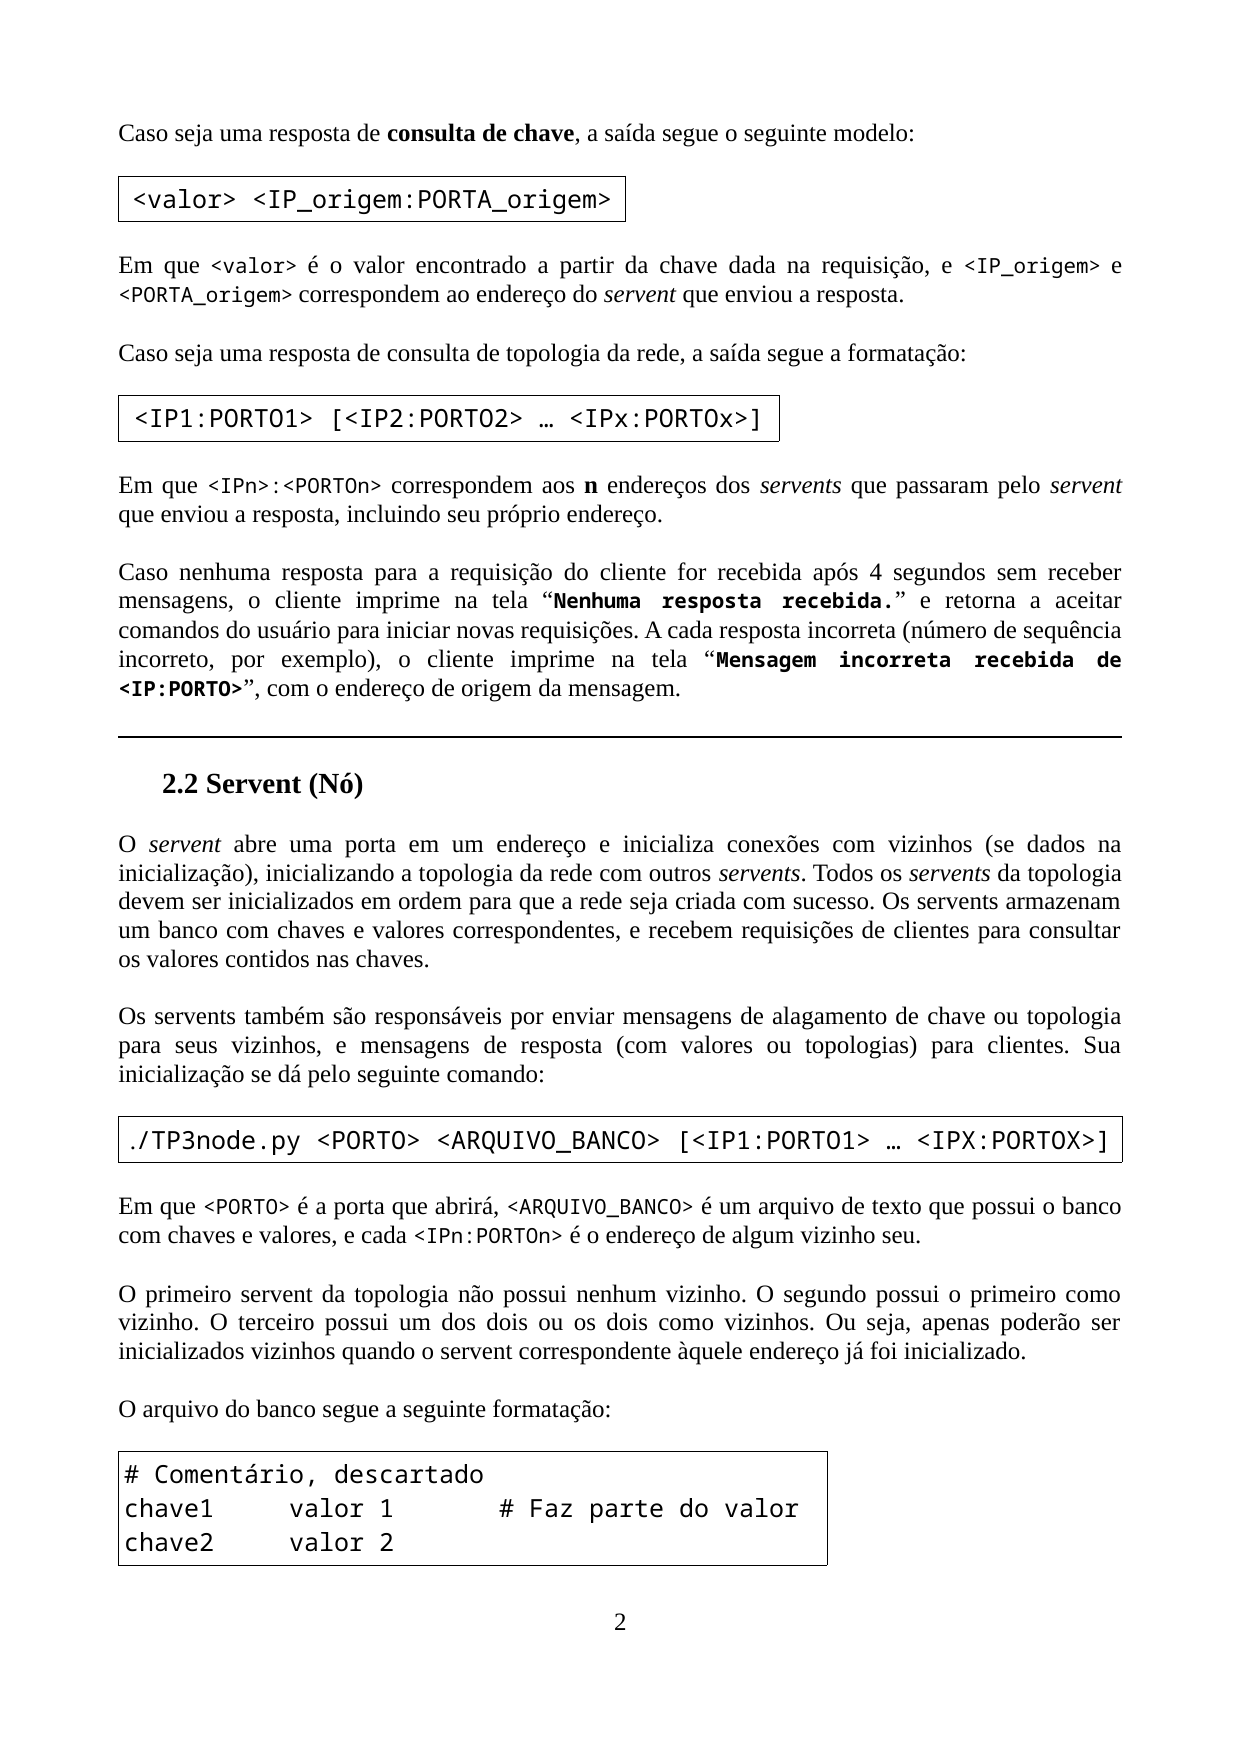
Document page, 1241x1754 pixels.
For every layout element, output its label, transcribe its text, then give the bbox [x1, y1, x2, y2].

text Caso nenhuma resposta para a requisição do cliente for recebida após 4 segundos sem receber mensagens, o cliente imprime na tela “Nenhuma resposta recebida.” e retorna a aceitar comandos do usuário para iniciar novas requisições. A cada resposta incorreta (número de sequência incorreto, por exemplo), o cliente imprime na tela “Mensagem incorreta recebida de <IP:PORTO>”, com o endereço de origem da mensagem. [118, 557, 1122, 703]
text Os servents também são responsáveis por enviar mensagens de alagamento de chave ou topologia para seus vizinhos, e mensagens de resposta (com valores ou topologias) para clientes. Sua inicialização se dá pelo seguinte comando: [118, 1001, 1122, 1088]
text O primeiro servent da topologia não possui nenhum vizinho. O segundo possui o primeiro como vizinho. O terceiro possui um dos dois ou os dois como vizinhos. Ou seja, apenas poderão ser inicializados vizinhos quando o servent correspondente àquele endereço já foi inicializado. [118, 1279, 1122, 1365]
text Em que <valor> é o valor encontrado a partir da chave dada na requisição, e <IP_origem> e <PORTA_origem> correspondem ao endereço do servent que enviou a resposta. [118, 250, 1122, 309]
text Em que <PORTO> é a porta que abrirá, <ARQUIVO_BANCO> é um arquivo de texto que possui o banco com chaves e valores, e cada <IPn:PORTOn> é o endereço de algum vizinho seu. [118, 1191, 1122, 1250]
text Em que <IPn>:<PORTOn> correspondem aos n endereços dos servents que passaram pelo servent que enviou a resposta, incluindo seu próprio endereço. [118, 470, 1122, 528]
text 2.2 Servent (Nó) [118, 767, 1122, 800]
table_header ./TP3node.py <PORTO> <ARQUIVO_BANCO> [<IP1:PORTO1> … <IPX:PORTOX>] [119, 1117, 1122, 1162]
text Caso seja uma resposta de consulta de chave, a saída segue o seguinte modelo: [118, 118, 1122, 147]
table_header # Comentário, descartado chave1 valor 1 # Faz parte do valor chave2 valor 2 [119, 1452, 827, 1565]
table_header <IP1:PORTO1> [<IP2:PORTO2> … <IPx:PORTOx>] [119, 396, 779, 441]
table_header <valor> <IP_origem:PORTA_origem> [119, 177, 625, 221]
text O servent abre uma porta em um endereço e inicializa conexões com vizinhos (se dados na inicialização), inicializando a topologia da rede com outros servents. Todos os servents da topologia devem ser inicializados em ordem para que a rede seja criada com sucesso. Os servents armazenam um banco com chaves e valores correspondentes, e recebem requisições de clientes para consultar os valores contidos nas chaves. [118, 829, 1122, 973]
text O arquivo do banco segue a seguinte formatação: [118, 1394, 1122, 1422]
text Caso seja uma resposta de consulta de topologia da rede, a saída segue a formatação: [118, 338, 1122, 367]
